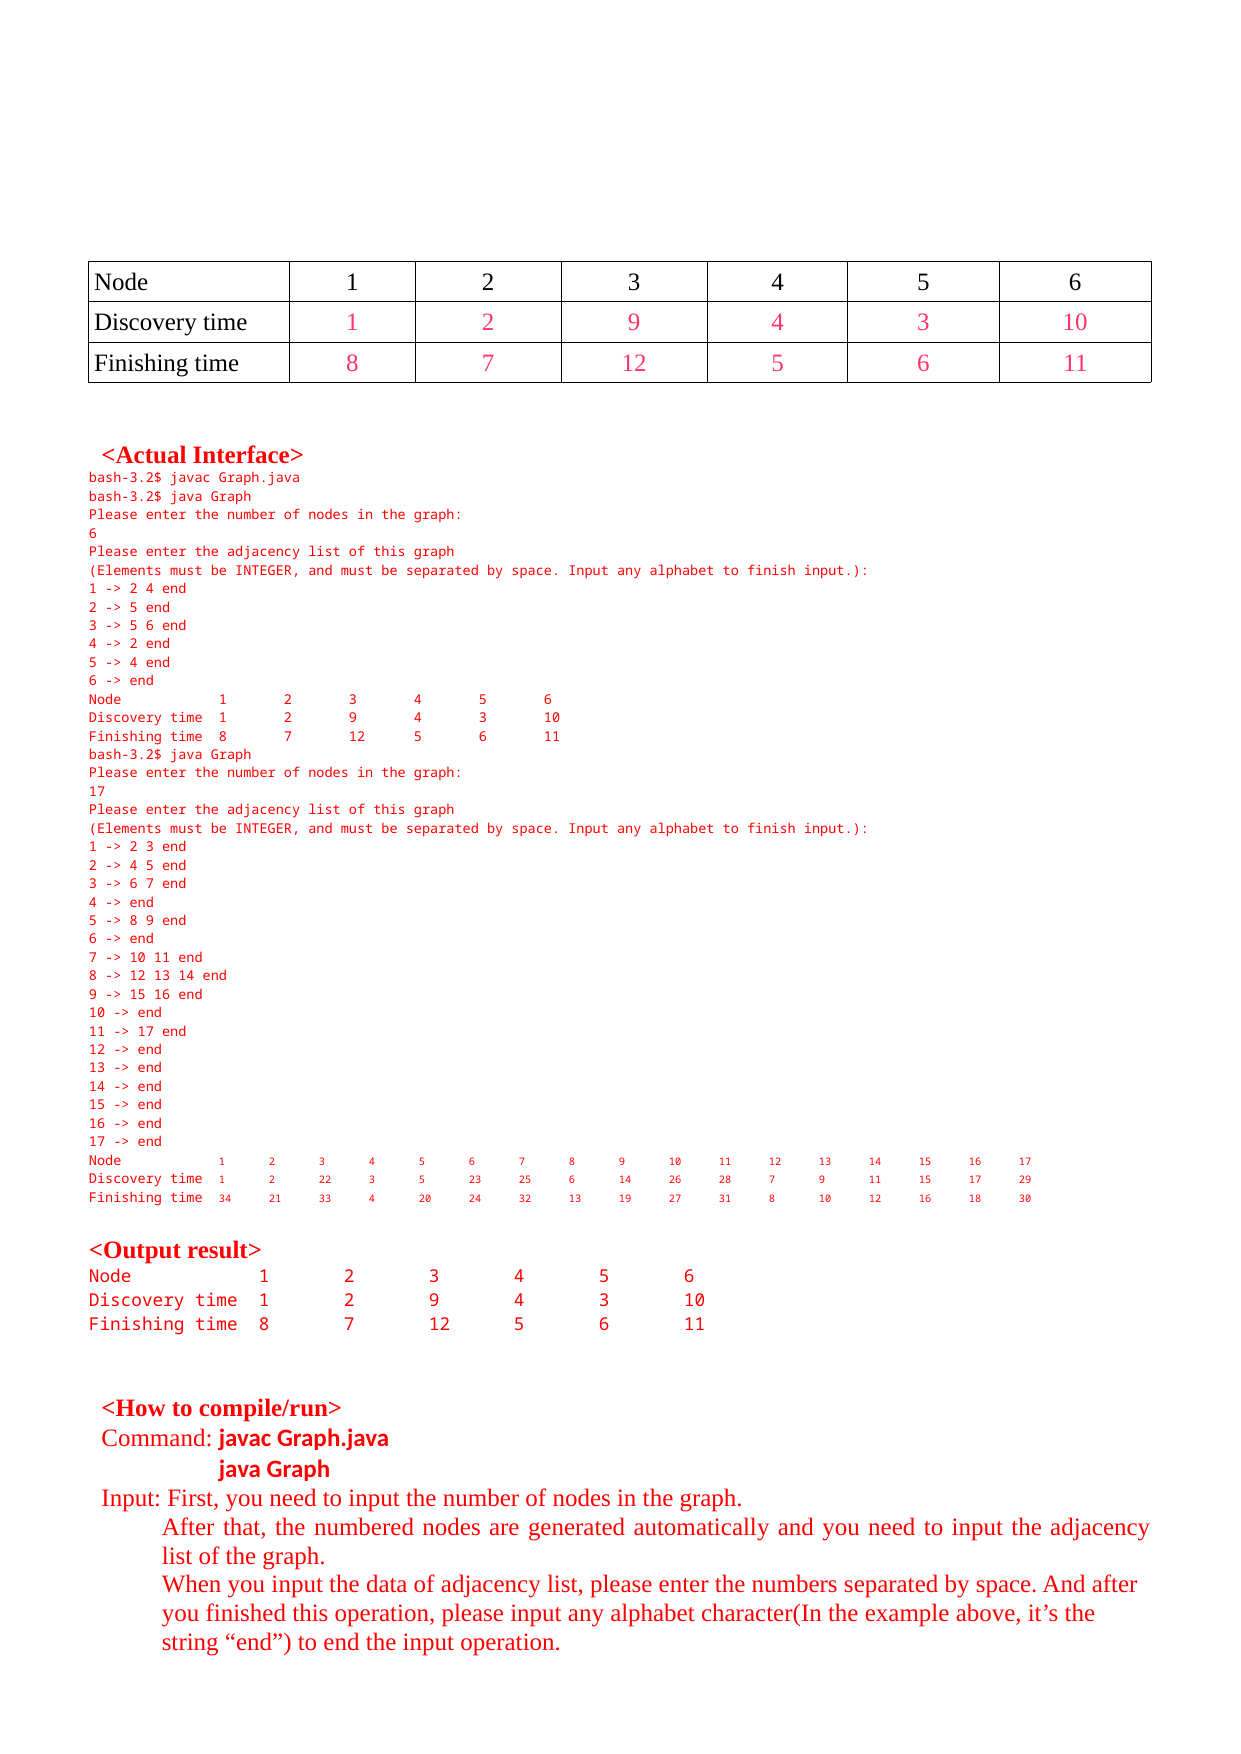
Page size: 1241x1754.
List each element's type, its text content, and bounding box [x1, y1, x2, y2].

text Input: First, you need to input the number of nodes in the graph. [101, 1483, 1151, 1512]
text 16 -> end [89, 1114, 1151, 1132]
table_header 2 [416, 262, 561, 301]
text bash-3.2$ javac Graph.java [89, 468, 1151, 487]
text <Output result> [89, 1235, 1151, 1263]
table_cell Discovery time [89, 302, 289, 342]
text Discovery time 1 2 9 4 3 10 [89, 1288, 1151, 1312]
text 4 -> 2 end [89, 634, 1151, 653]
text 5 -> 8 9 end [89, 911, 1151, 929]
table_cell 3 [848, 302, 999, 342]
table_cell 8 [290, 343, 415, 382]
text Please enter the adjacency list of this graph [89, 542, 1151, 561]
text 11 -> 17 end [89, 1022, 1151, 1040]
text Please enter the number of nodes in the graph: [89, 505, 1151, 524]
text <Actual Interface> [89, 440, 1151, 468]
table_cell 2 [416, 302, 561, 342]
table_cell 11 [1000, 343, 1151, 382]
text 8 -> 12 13 14 end [89, 966, 1151, 985]
text Finishing time 34 21 33 4 20 24 32 13 19 27 31 8 10 12 16 18 30 [89, 1187, 1151, 1206]
text Node 1 2 3 4 5 6 [89, 1263, 1151, 1288]
text <How to compile/run> [101, 1393, 1151, 1422]
table_cell 4 [708, 302, 847, 342]
text 1 -> 2 3 end [89, 837, 1151, 856]
text 3 -> 5 6 end [89, 616, 1151, 634]
text 4 -> end [89, 892, 1151, 911]
text 13 -> end [89, 1058, 1151, 1077]
text Discovery time 1 2 22 3 5 23 25 6 14 26 28 7 9 11 15 17 29 [89, 1169, 1151, 1187]
text 6 [89, 524, 1151, 542]
table_header 3 [562, 262, 707, 301]
text Please enter the number of nodes in the graph: [89, 763, 1151, 782]
text Finishing time 8 7 12 5 6 11 [89, 727, 1151, 745]
text 6 -> end [89, 929, 1151, 948]
text Node 1 2 3 4 5 6 [89, 690, 1151, 708]
table_header 5 [848, 262, 999, 301]
text 10 -> end [89, 1003, 1151, 1022]
text (Elements must be INTEGER, and must be separated by space. Input any alphabet to finish input.): [89, 819, 1151, 837]
table_cell Finishing time [89, 343, 289, 382]
table_header 6 [1000, 262, 1151, 301]
text 14 -> end [89, 1077, 1151, 1095]
table_header 1 [290, 262, 415, 301]
text After that, the numbered nodes are generated automatically and you need to input the adjacency list of the graph. [162, 1512, 1151, 1569]
text 17 [89, 782, 1151, 800]
text 1 -> 2 4 end [89, 579, 1151, 597]
text java Graph [101, 1453, 1151, 1483]
table_cell 9 [562, 302, 707, 342]
text Command: javac Graph.java [101, 1422, 1151, 1453]
table_header Node [89, 262, 289, 301]
text 9 -> 15 16 end [89, 985, 1151, 1003]
table_cell 12 [562, 343, 707, 382]
text When you input the data of adjacency list, please enter the numbers separated by space. And after you finished this operation, please input any alphabet character(In the example above, it’s the string “end”) to end the input operation. [162, 1569, 1151, 1656]
text 2 -> 5 end [89, 597, 1151, 616]
text Discovery time 1 2 9 4 3 10 [89, 708, 1151, 727]
text 15 -> end [89, 1095, 1151, 1114]
text Please enter the adjacency list of this graph [89, 800, 1151, 819]
text 5 -> 4 end [89, 653, 1151, 671]
text bash-3.2$ java Graph [89, 745, 1151, 763]
text Finishing time 8 7 12 5 6 11 [89, 1312, 1151, 1336]
table_cell 10 [1000, 302, 1151, 342]
text 12 -> end [89, 1040, 1151, 1058]
text 7 -> 10 11 end [89, 948, 1151, 966]
table_cell 5 [708, 343, 847, 382]
text 17 -> end [89, 1132, 1151, 1151]
text bash-3.2$ java Graph [89, 487, 1151, 505]
text Node 1 2 3 4 5 6 7 8 9 10 11 12 13 14 15 16 17 [89, 1151, 1151, 1169]
table_header 4 [708, 262, 847, 301]
table_cell 7 [416, 343, 561, 382]
text (Elements must be INTEGER, and must be separated by space. Input any alphabet to finish input.): [89, 561, 1151, 579]
text 2 -> 4 5 end [89, 856, 1151, 874]
text 3 -> 6 7 end [89, 874, 1151, 892]
table_cell 1 [290, 302, 415, 342]
table_cell 6 [848, 343, 999, 382]
text 6 -> end [89, 671, 1151, 690]
